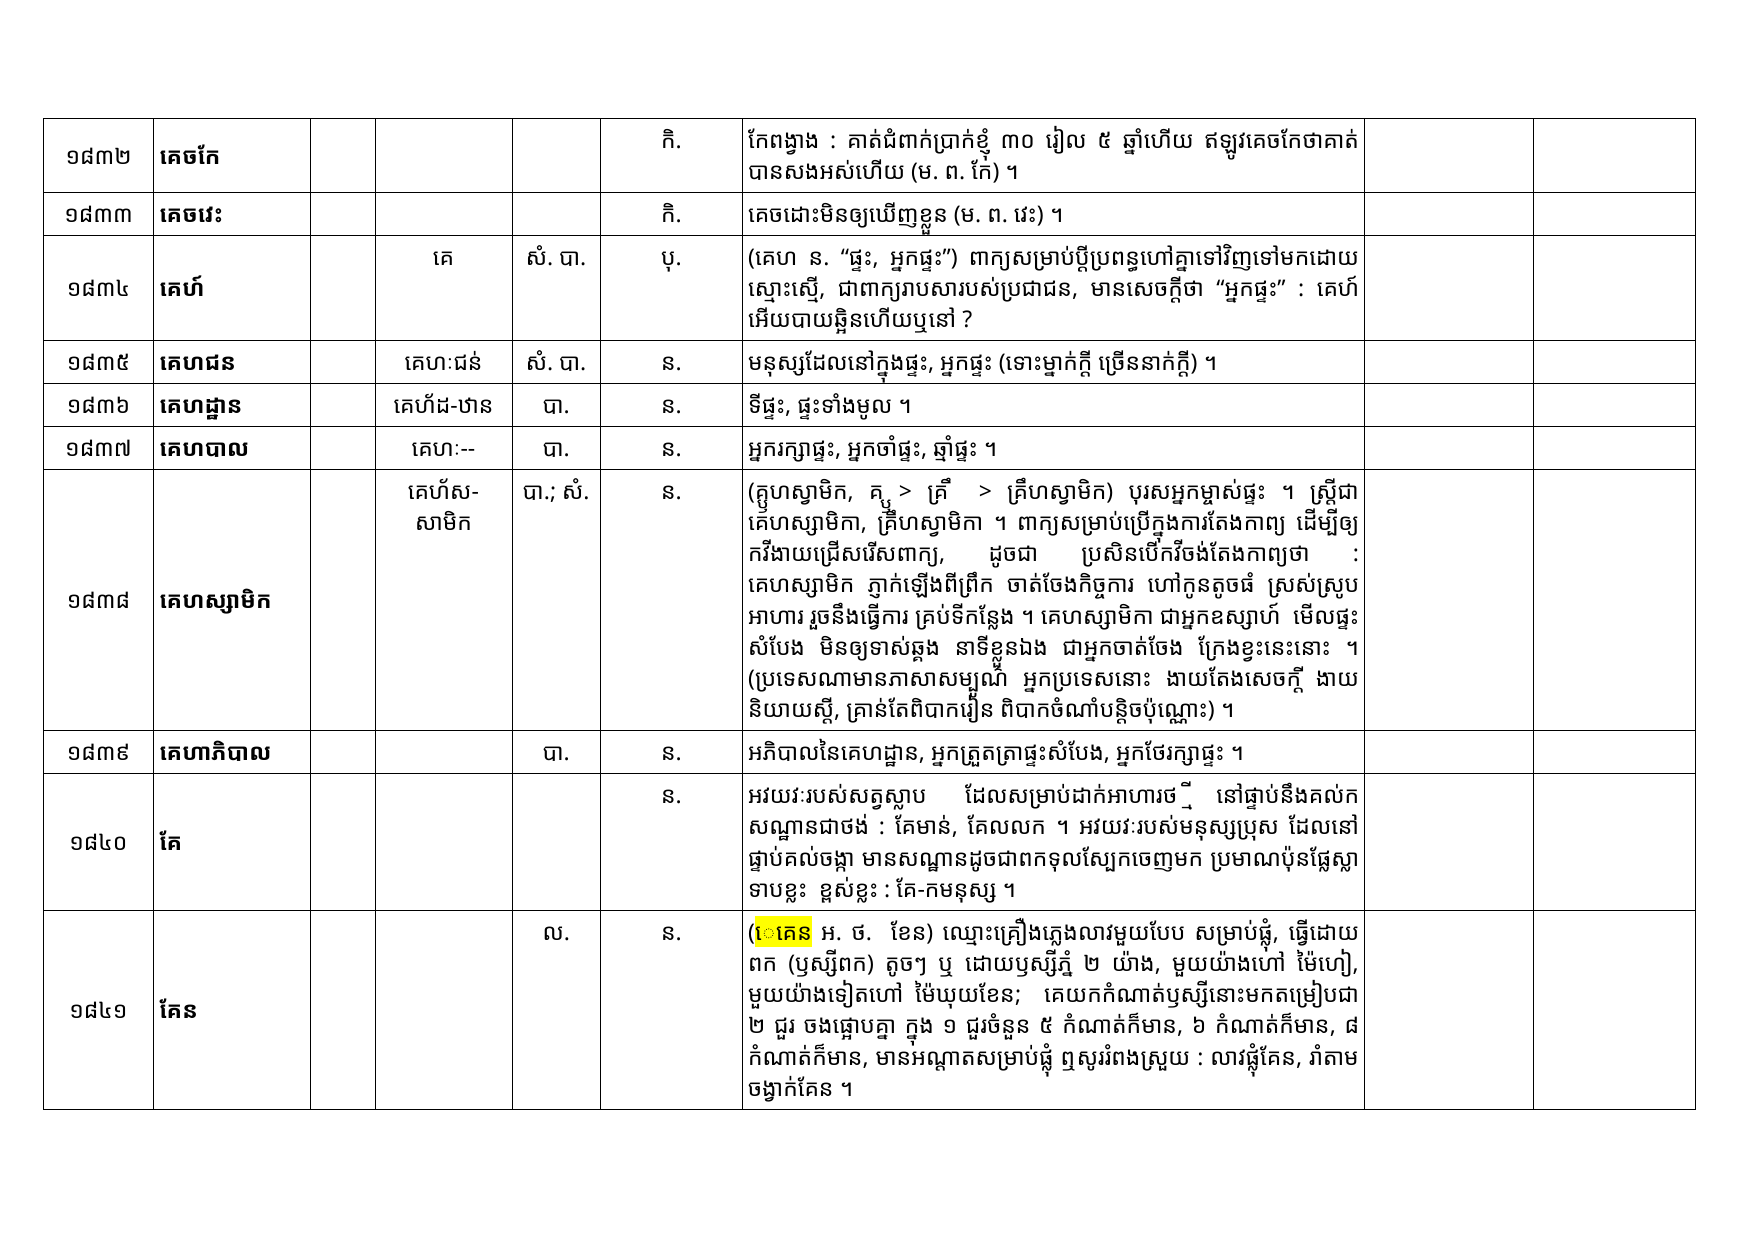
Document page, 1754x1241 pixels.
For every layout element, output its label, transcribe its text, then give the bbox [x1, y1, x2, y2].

table_cell គេច​ដោះ​មិន​ឲ្យ​ឃើញ​ខ្លួន (ម. ព. វេះ) ។ [743, 193, 1364, 235]
table_cell [311, 236, 375, 340]
table_cell [513, 774, 600, 910]
table_cell ន. [601, 384, 742, 426]
table_cell កិ. [601, 119, 742, 192]
table_cell បា. [513, 427, 600, 469]
table_cell [376, 193, 512, 235]
table_cell [513, 119, 600, 192]
table_cell ១៨៣៩ [44, 731, 153, 773]
table_cell កិ. [601, 193, 742, 235]
table_cell គេហាភិបាល [154, 731, 310, 773]
table_cell [513, 193, 600, 235]
table_cell គែ [154, 774, 310, 910]
table_cell គេហ័ដ-ឋាន [376, 384, 512, 426]
table_cell [1534, 341, 1695, 383]
table_cell អវយវៈ​របស់​សត្វ​ស្លាប ដែល​សម្រាប់​ដាក់​អាហារ​ថ្មី នៅ​ផ្ទាប់​នឹង​គល់​ក សណ្ឋាន​ជា​ថង់ : គែ​មាន់, គែ​លលក ។ អវយវៈ​របស់​មនុស្ស​ប្រុស ដែល​នៅ​ផ្ទាប់​គល់​ចង្កា មាន​សណ្ឋាន​ដូច​ជា​ពក​ទុល​ស្បែក​ចេញ​មក ប្រមាណ​ប៉ុន​ផ្លែ​ស្លា ទាប​ខ្លះ ខ្ពស់​ខ្លះ : គែ-ក​មនុស្ស ។ [743, 774, 1364, 910]
table_cell គេចវេះ [154, 193, 310, 235]
table_cell បុ. [601, 236, 742, 340]
table_cell សំ. បា. [513, 341, 600, 383]
table_cell [311, 341, 375, 383]
table_cell ១៨៤១ [44, 911, 153, 1109]
table_cell [1534, 119, 1695, 192]
table_cell ល. [513, 911, 600, 1109]
table_cell [311, 427, 375, 469]
table_cell [1534, 774, 1695, 910]
table_cell បា.; សំ. [513, 470, 600, 730]
table_cell គេហៈជន់ [376, 341, 512, 383]
table_cell គេហជន [154, 341, 310, 383]
table_cell គេ [376, 236, 512, 340]
table_cell គេហ៍ [154, 236, 310, 340]
table_cell [376, 731, 512, 773]
table_cell [1365, 774, 1533, 910]
table_cell គេហៈ-- [376, 427, 512, 469]
table_cell ទី​ផ្ទះ, ផ្ទះ​ទាំង​មូល ។ [743, 384, 1364, 426]
table_cell [1534, 384, 1695, 426]
table_cell [376, 774, 512, 910]
table_cell បា. [513, 384, 600, 426]
table_cell [1365, 911, 1533, 1109]
table_cell [311, 911, 375, 1109]
table_cell គេហដ្ឋាន [154, 384, 310, 426]
table_cell ១៨៣៥ [44, 341, 153, 383]
table_cell [311, 470, 375, 730]
table_cell ១៨៣៤ [44, 236, 153, 340]
table_cell [1365, 193, 1533, 235]
table_cell ន. [601, 341, 742, 383]
table_cell (គេហ ន. “ផ្ទះ, អ្នក​ផ្ទះ”) ពាក្យ​សម្រាប់​ប្ដី​ប្រពន្ធ​ហៅ​គ្នា​ទៅ​វិញ​ទៅ​មក​ដោយ​ស្មោះ​ស្មើ, ជា​ពាក្យ​រាបសា​របស់​ប្រជាជន, មាន​សេចក្ដី​ថា “អ្នក​ផ្ទះ” : គេហ៍​អើយ​បាយ​ឆ្អិន​ហើយ​ឬ​នៅ ? [743, 236, 1364, 340]
table_cell [1365, 470, 1533, 730]
table_cell កែ​ពង្វាង : គាត់​ជំពាក់​ប្រាក់​ខ្ញុំ ៣០ រៀល ៥ ឆ្នាំ​ហើយ ឥឡូវ​គេច​កែ​ថា​គាត់​បាន​សង​អស់​ហើយ (ម. ព. កែ) ។ [743, 119, 1364, 192]
table_cell [311, 193, 375, 235]
table_cell គេហ័ស-សាមិក [376, 470, 512, 730]
table_cell [1534, 236, 1695, 340]
table_cell [311, 731, 375, 773]
table_cell [1365, 119, 1533, 192]
table_cell (គ្ឫហស្វាមិក, គ្ឫ > គ្រឹ > គ្រឹហស្វាមិក) បុរស​អ្នក​ម្ចាស់​ផ្ទះ ។ ស្ត្រី​ជា គេហស្សាមិកា, គ្រឹហស្វាមិកា ។ ពាក្យ​សម្រាប់​ប្រើ​ក្នុង​ការ​តែង​កាព្យ ដើម្បី​ឲ្យ​កវី​ងាយ​ជ្រើស​រើស​ពាក្យ, ដូច​ជា ប្រសិន​បើ​កវី​ចង់​តែង​កាព្យ​ថា : គេហស្សាមិក ភ្ញាក់​ឡើង​ពី​ព្រឹក ចាត់​ចែង​កិច្ច​ការ ហៅ​កូន​តូច​ធំ ស្រស់ស្រូប​អាហារ រួច​នឹង​ធ្វើ​ការ គ្រប់​ទី​កន្លែង ។ គេហស្សាមិកា ជា​អ្នក​ឧស្សាហ៍ មើល​ផ្ទះ​សំបែង មិន​ឲ្យ​ទាស់​ឆ្គង នាទី​ខ្លួន​ឯង ជា​អ្នក​ចាត់ចែង ក្រែង​ខ្វះ​នេះ​នោះ ។ (ប្រទេស​ណា​មាន​ភាសា​សម្បូណ៌ អ្នក​ប្រទេស​នោះ ងាយ​តែង​សេចក្ដី ងាយ​និយាយ​ស្ដី, គ្រាន់​តែ​ពិបាក​រៀន ពិបាក​ចំណាំ​បន្ដិច​ប៉ុណ្ណោះ) ។ [743, 470, 1364, 730]
table_cell អ្នក​រក្សា​ផ្ទះ, អ្នក​ចាំ​ផ្ទះ, ឆ្មាំ​ផ្ទះ ។ [743, 427, 1364, 469]
table_cell គេហស្សាមិក [154, 470, 310, 730]
table_cell គេចកែ [154, 119, 310, 192]
table_cell [1534, 470, 1695, 730]
table_cell [311, 774, 375, 910]
table_cell [1534, 193, 1695, 235]
table_cell បា. [513, 731, 600, 773]
table_cell [1534, 427, 1695, 469]
table_cell [311, 119, 375, 192]
table_cell [1365, 384, 1533, 426]
table_cell ១៨៣៦ [44, 384, 153, 426]
table_cell ន. [601, 427, 742, 469]
table_cell [1365, 731, 1533, 773]
table_cell គេហបាល [154, 427, 310, 469]
table_cell [1365, 341, 1533, 383]
table_cell ១៨៤០ [44, 774, 153, 910]
table_cell (េគេន អ. ថ. ខែន) ឈ្មោះ​គ្រឿង​ភ្លេង​លាវ​មួយ​បែប សម្រាប់​ផ្លុំ, ធ្វើ​ដោយ​ពក (ឫស្សី​ពក) តូច​ៗ ឬ ដោយ​ឫស្សី​ភ្នំ ២ យ៉ាង, មួយ​យ៉ាង​ហៅ ម៉ៃហៀ, មួយ​យ៉ាង​ទៀត​ហៅ ម៉ៃឃុយ​ខែន; គេ​យក​កំណាត់​ឫស្សី​នោះ​មក​តម្រៀប​ជា ២ ជួរ ចង​ផ្អោប​គ្នា ក្នុង ១ ជួរ​ចំនួន ៥ កំណាត់​ក៏​មាន, ៦ កំណាត់​ក៏​មាន, ៨ កំណាត់​ក៏​មាន, មាន​អណ្ដាត​សម្រាប់​ផ្លុំ ឮ​សូរ​រំពង​ស្រួយ : លាវ​ផ្លុំ​គែន, រាំ​តាម​ចង្វាក់​គែន ។ [743, 911, 1364, 1109]
table_cell [311, 384, 375, 426]
table_cell [1534, 911, 1695, 1109]
table_cell ន. [601, 911, 742, 1109]
table_cell [1365, 236, 1533, 340]
table_cell ន. [601, 731, 742, 773]
table_cell ១៨៣៧ [44, 427, 153, 469]
table_cell [376, 119, 512, 192]
table_cell [376, 911, 512, 1109]
table_cell អភិបាល​នៃ​គេហដ្ឋាន, អ្នក​ត្រួតត្រា​ផ្ទះ​សំបែង, អ្នក​ថែ​រក្សា​ផ្ទះ ។ [743, 731, 1364, 773]
table_cell មនុស្ស​ដែល​នៅ​ក្នុង​ផ្ទះ, អ្នក​ផ្ទះ (ទោះ​ម្នាក់​ក្ដី ច្រើន​នាក់​ក្ដី) ។ [743, 341, 1364, 383]
table_cell ន. [601, 470, 742, 730]
table_cell សំ. បា. [513, 236, 600, 340]
table_cell [1365, 427, 1533, 469]
table_cell [1534, 731, 1695, 773]
table_cell ១៨៣៨ [44, 470, 153, 730]
table_cell ន. [601, 774, 742, 910]
table_cell ១៨៣៣ [44, 193, 153, 235]
table_cell ១៨៣២ [44, 119, 153, 192]
table_cell គែន [154, 911, 310, 1109]
